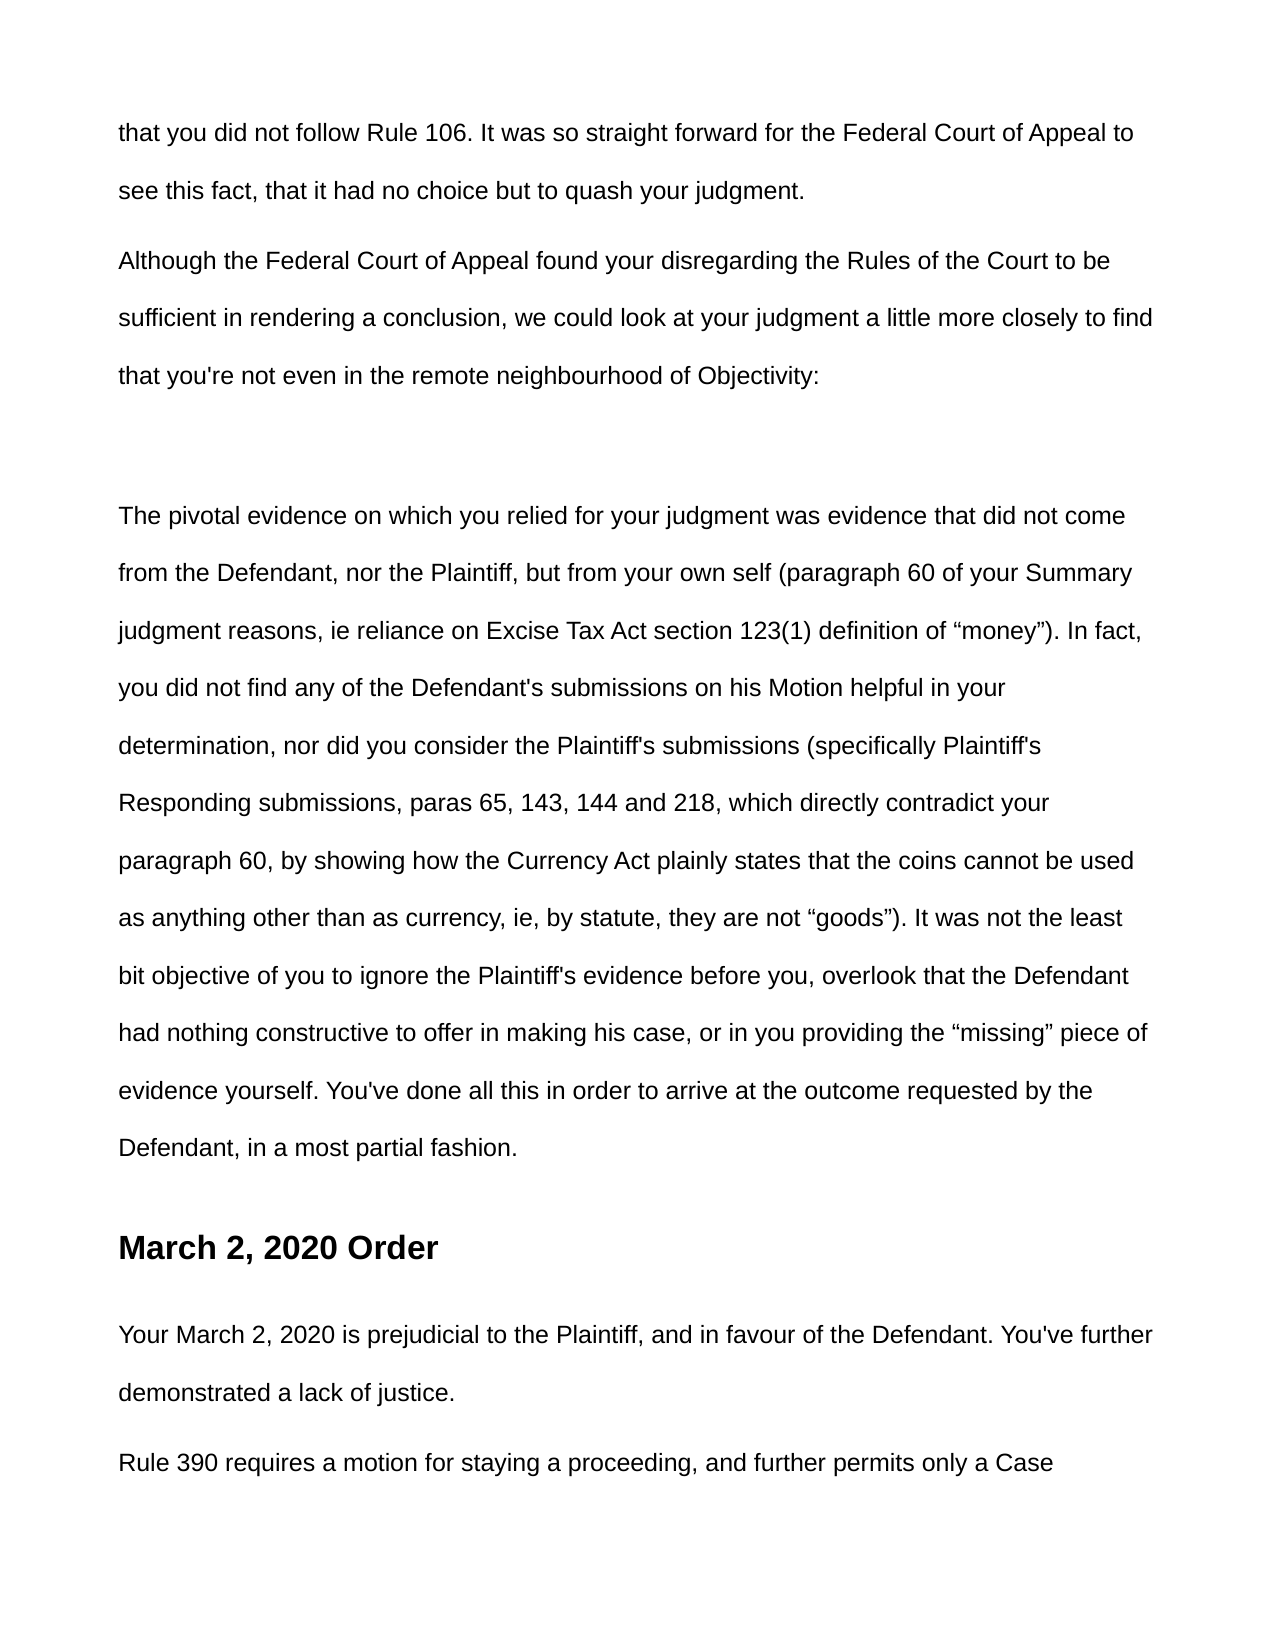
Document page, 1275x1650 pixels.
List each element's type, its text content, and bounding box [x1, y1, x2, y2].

text that you did not follow Rule 106. It was so straight forward for the Federal Court of Appeal to see this fact, that it had no choice but to quash your judgment. [118, 118, 1157, 204]
text Although the Federal Court of Appeal found your disregarding the Rules of the Court to be sufficient in rendering a conclusion, we could look at your judgment a little more closely to find that you're not even in the remote neighbourhood of Objectivity: [118, 246, 1157, 389]
text Rule 390 requires a motion for staying a proceeding, and further permits only a Case [118, 1448, 1157, 1477]
text Your March 2, 2020 is prejudicial to the Plaintiff, and in favour of the Defendant. You've further demonstrated a lack of justice. [118, 1321, 1157, 1407]
subtitle March 2, 2020 Order [118, 1228, 1157, 1267]
text The pivotal evidence on which you relied for your judgment was evidence that did not come from the Defendant, nor the Plaintiff, but from your own self (paragraph 60 of your Summary judgment reasons, ie reliance on Excise Tax Act section 123(1) definition of “money”). In fact, you did not find any of the Defendant's submissions on his Motion helpful in your determination, nor did you consider the Plaintiff's submissions (specifically Plaintiff's Responding submissions, paras 65, 143, 144 and 218, which directly contradict your paragraph 60, by showing how the Currency Act plainly states that the coins cannot be used as anything other than as currency, ie, by statute, they are not “goods”). It was not the least bit objective of you to ignore the Plaintiff's evidence before you, overlook that the Defendant had nothing constructive to offer in making his case, or in you providing the “missing” piece of evidence yourself. You've done all this in order to arrive at the outcome requested by the Defendant, in a most partial fashion. [118, 501, 1157, 1162]
